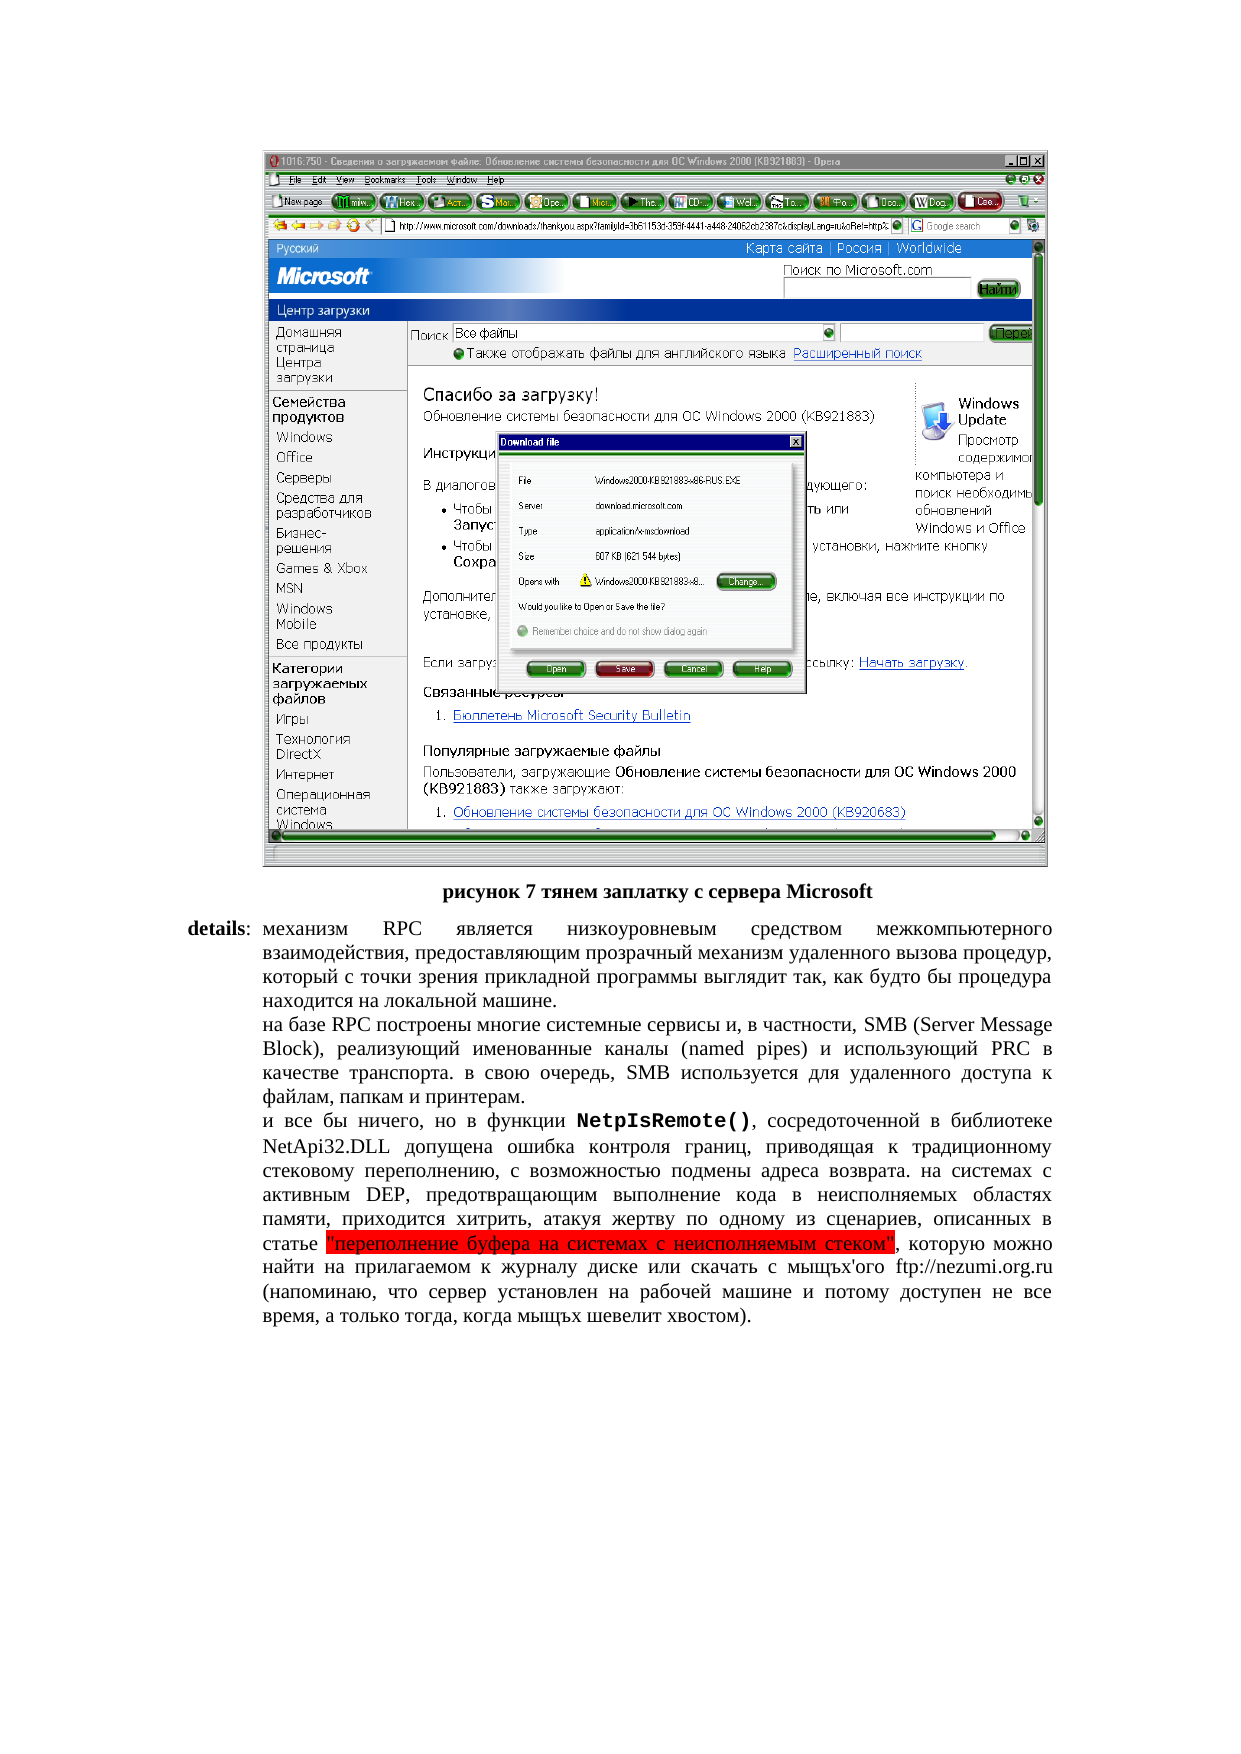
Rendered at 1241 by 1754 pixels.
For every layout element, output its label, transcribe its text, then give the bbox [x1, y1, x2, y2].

text и все бы ничего, но в функции NetpIsRemote(), сосредоточенной в библиотеке NetApi32.DLL допущена ошибка контроля границ, приводящая к традиционному стековому переполнению, с возможностью подмены адреса возврата. на системах с активным DEP, предотвращающим выполнение кода в неисполняемых областях памяти, приходится хитрить, атакуя жертву по одному из сценариев, описанных в статье "переполнение буфера на системах с неисполняемым стеком", которую можно найти на прилагаемом к журналу диске или скачать с мыщъх'ого ftp://nezumi.org.ru (напоминаю, что сервер установлен на рабочей машине и потому доступен не все время, а только тогда, когда мыщъх шевелит хвостом). [262, 1108, 1053, 1327]
text рисунок 7 тянем заплатку с сервера Microsoft [187, 879, 1053, 903]
picture [262, 150, 1048, 867]
text на базе RPC построены многие системные сервисы и, в частности, SMB (Server Message Block), реализующий именованные каналы (named pipes) и использующий PRC в качестве транспорта. в свою очередь, SMB используется для удаленного доступа к файлам, папкам и принтерам. [262, 1012, 1053, 1108]
text details: механизм RPC является низкоуровневым средством межкомпьютерного взаимодействия, предоставляющим прозрачный механизм удаленного вызова процедур, который с точки зрения прикладной программы выглядит так, как будто бы процедура находится на локальной машине. [187, 916, 1053, 1012]
